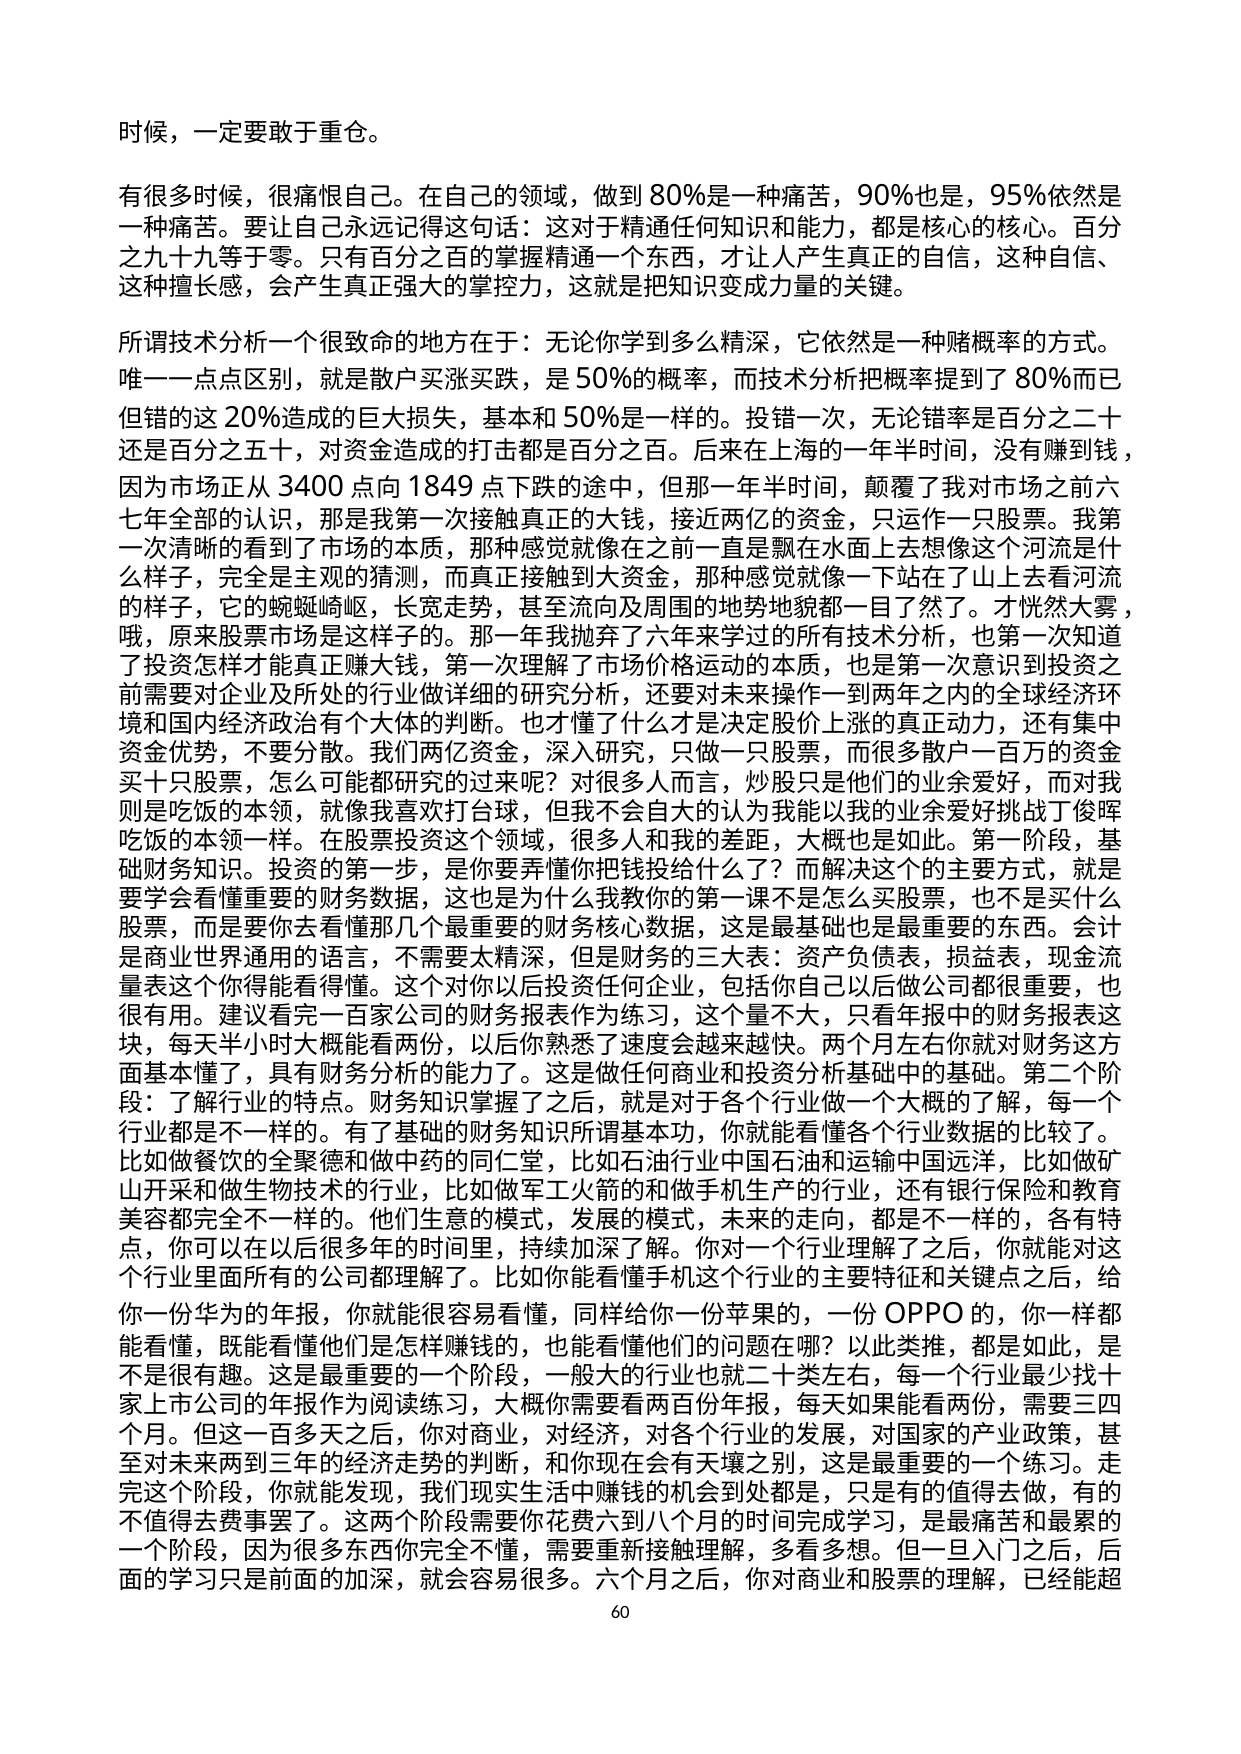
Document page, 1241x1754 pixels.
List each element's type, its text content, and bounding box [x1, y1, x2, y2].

text 具有良好成长性的种子公司视而不见，只关注那些早已长成参天大树的垄断性企业，所以段永平当年在1美元附近建仓网易，50美元附近卖出，净赚1亿美元。做任何投资都要有大环境周期性的思维，大趋势决定个股的小趋势，决定了入场与出场的时机。但很多赌民往往是反其道而行之，熊市阴跌到底部区域的时候，畏手畏脚不敢买，牛市到顶部的时候又大买特买，不当韭菜天理难容！所以巴菲特在03年国际油价暴涨前夕大量购入中石油H股，此时正逢港股熊市的底部，07年在次贷危机爆发前的时候清仓离场，最终暴赚35.5亿美元，收益率7.3倍。而此时中石油在A股大牛市的末尾上市，很多赌民争先恐后地甘当韭菜，最终创造了上市当日48.6接盘被套至今的笑话！A股牛短熊长，十年之中至少会有一到两轮牛市每轮牛市持续的时间在一年左右。美股牛长熊短，一轮牛市可以持续十年。不过A股一轮大牛市的涨幅是美股几年的涨幅，作为散户投资A股就是要集中火力在熊市的底部阶段不断重仓低价的小盘价值股，在牛市末尾果断离场，不贪恋最后一点利润。低价低位的时候，一定要敢于重仓。 [118, 118, 1122, 147]
text 有很多时候，很痛恨自己。在自己的领域，做到80%是一种痛苦，90%也是，95%依然是一种痛苦。要让自己永远记得这句话：这对于精通任何知识和能力，都是核心的核心。百分之九十九等于零。只有百分之百的掌握精通一个东西，才让人产生真正的自信，这种自信、这种擅长感，会产生真正强大的掌控力，这就是把知识变成力量的关键。 [118, 174, 1122, 301]
text 所谓技术分析一个很致命的地方在于：无论你学到多么精深，它依然是一种赌概率的方式。唯一一点点区别，就是散户买涨买跌，是50%的概率，而技术分析把概率提到了80%而已，但错的这20%造成的巨大损失，基本和50%是一样的。投错一次，无论错率是百分之二十还是百分之五十，对资金造成的打击都是百分之百。后来在上海的一年半时间，没有赚到钱，因为市场正从3400点向1849点下跌的途中，但那一年半时间，颠覆了我对市场之前六七年全部的认识，那是我第一次接触真正的大钱，接近两亿的资金，只运作一只股票。我第一次清晰的看到了市场的本质，那种感觉就像在之前一直是飘在水面上去想像这个河流是什么样子，完全是主观的猜测，而真正接触到大资金，那种感觉就像一下站在了山上去看河流的样子，它的蜿蜒崎岖，长宽走势，甚至流向及周围的地势地貌都一目了然了。才恍然大雾，哦，原来股票市场是这样子的。那一年我抛弃了六年来学过的所有技术分析，也第一次知道了投资怎样才能真正赚大钱，第一次理解了市场价格运动的本质，也是第一次意识到投资之前需要对企业及所处的行业做详细的研究分析，还要对未来操作一到两年之内的全球经济环境和国内经济政治有个大体的判断。也才懂了什么才是决定股价上涨的真正动力，还有集中资金优势，不要分散。我们两亿资金，深入研究，只做一只股票，而很多散户一百万的资金买十只股票，怎么可能都研究的过来呢？对很多人而言，炒股只是他们的业余爱好，而对我则是吃饭的本领，就像我喜欢打台球，但我不会自大的认为我能以我的业余爱好挑战丁俊晖吃饭的本领一样。在股票投资这个领域，很多人和我的差距，大概也是如此。第一阶段，基础财务知识。投资的第一步，是你要弄懂你把钱投给什么了？而解决这个的主要方式，就是要学会看懂重要的财务数据，这也是为什么我教你的第一课不是怎么买股票，也不是买什么股票，而是要你去看懂那几个最重要的财务核心数据，这是最基础也是最重要的东西。会计是商业世界通用的语言，不需要太精深，但是财务的三大表：资产负债表，损益表，现金流量表这个你得能看得懂。这个对你以后投资任何企业，包括你自己以后做公司都很重要，也很有用。建议看完一百家公司的财务报表作为练习，这个量不大，只看年报中的财务报表这块，每天半小时大概能看两份，以后你熟悉了速度会越来越快。两个月左右你就对财务这方面基本懂了，具有财务分析的能力了。这是做任何商业和投资分析基础中的基础。第二个阶段：了解行业的特点。财务知识掌握了之后，就是对于各个行业做一个大概的了解，每一个行业都是不一样的。有了基础的财务知识所谓基本功，你就能看懂各个行业数据的比较了。比如做餐饮的全聚德和做中药的同仁堂，比如石油行业中国石油和运输中国远洋，比如做矿山开采和做生物技术的行业，比如做军工火箭的和做手机生产的行业，还有银行保险和教育美容都完全不一样的。他们生意的模式，发展的模式，未来的走向，都是不一样的，各有特点，你可以在以后很多年的时间里，持续加深了解。你对一个行业理解了之后，你就能对这个行业里面所有的公司都理解了。比如你能看懂手机这个行业的主要特征和关键点之后，给你一份华为的年报，你就能很容易看懂，同样给你一份苹果的，一份OPPO的，你一样都能看懂，既能看懂他们是怎样赚钱的，也能看懂他们的问题在哪？以此类推，都是如此，是不是很有趣。这是最重要的一个阶段，一般大的行业也就二十类左右，每一个行业最少找十家上市公司的年报作为阅读练习，大概你需要看两百份年报，每天如果能看两份，需要三四个月。但这一百多天之后，你对商业，对经济，对各个行业的发展，对国家的产业政策，甚至对未来两到三年的经济走势的判断，和你现在会有天壤之别，这是最重要的一个练习。走完这个阶段，你就能发现，我们现实生活中赚钱的机会到处都是，只是有的值得去做，有的不值得去费事罢了。这两个阶段需要你花费六到八个月的时间完成学习，是最痛苦和最累的一个阶段，因为很多东西你完全不懂，需要重新接触理解，多看多想。但一旦入门之后，后面的学习只是前面的加深，就会容易很多。六个月之后，你对商业和股票的理解，已经能超越80%以上的散户了。那时，你可以做一个测试，作为学习成果的检验，你可以把你妈妈账户历史上买过的那些股票成交记录找出来，这在券商都能打印出来，对着看一遍，你觉能发现很多股票进场的时候，结果就已经注定了。问题在哪，你会一目了然。然后你会对未来各行业的发展，经济的走势形成自己独立的思考和判断，尽管这时的判断不会很精确，但大体轮廓会有了。这已经能对大多数人形成压倒性的优势了。很多人很难走到这个步骤，第一步大量的财务分析，就卡住了大多数人前进的步伐。而到了这一步做完练习，你基本上已经知道以后钱应该投向哪个方向，未来那些行业是有前途的，那些注定是夕阳行业注定没落。而且经过这个阶段，以后几十年的时间，很少会有别人让你投资的项目可以骗到你。因为你对各个行业都会有一个基础的认识，一旦有项目超越了基础的逻辑，很可能孕含着巨大的风险，甚至基本能判定为骗局。第三阶段：大量深入研究上市公司。下一步开始进一步细化，做我目前每天做的日常任务：去大量看具体的上市公司的年报。2018年底，中国企业总数石50万家，但上市公司只有3600多只，占整体数量的百分之一不到。这也就意味着，尽管这些公司有财务造假，有很多亏损，有经营不善，但这些依然是中国经济每一个细分行业最优秀的企业。他们代表着行业的最高水平。这有什么用呢？当然很有用。你在第一个阶段有了基本的财务知识，第二阶段知道了不同行业不同特点，然后你就能在上市公司中找到本行业最优秀的公司作为行业的参照物。对任何在行业本质相同的投资中作为重要的数据参考。比如你准备给朋友的餐饮项目投资，但你又不懂餐饮，怎么办呢？去看全聚德的年报，看它的成本，毛利率，资本回报率估值.....等这些数据，同样是餐饮行业，也就意味着行业是相同的，经营方法，利润模式本质很少会产生巨大的区别。而上市公司作为本行业拥有最大优势的企业，有资金，能招聘到本行业最好的人才，进行最好的管理，你们未来投资的这个餐饮项目，做到最好，就是这个水准，你就知道该不该投，有没有价值投，也同样在投之前，你就知道你们的项目以后大概能赚多少钱，会遇到哪些困难，未来大概是个什么样子。很多时候我对未来判断的比较准，不是我比别人聪明很多，而是我站在基础的数据之上，或者用牛顿的换来说，是因为我站在整个行业的宏观数据的肩膀之上。所以我能看到全貌，能看得更远。这不只是对股票如此，而是以后对于你所有要投资的项目，你都可以用这个方法基本提前得出判断甚至结论。行业特点是高一个级别的存在，行业下的具体生意是需要服从整个行业的同性的。就这些年的经验总结，我认为对一家你公司而言，判断最总要的因素有六个：1.控股股东：你要知道谁是这家企业真正的主人，他的能量，他的资本将直接决定企业的基因。而且在行业严冬来临的时候，可以直接觉得企业能不能生存下去。我目前只买国务院国资委和省国资委直接控股的央企。这些事中国经济最核心的资产，即使遇到行业低谷，国家也会通过经济和行政手段进行干预，让它更好的发展下去。而我们国内民营企业数据造假太多，一旦出问题，就会跌一二十个跌停板，甚至退市，会很惨，这个风险对我是致命的。2.主营业务集中：做公司和个人成长一样，要专注，才有可能成长为行业最有竞争里的企业。什么都想做的企业，往往什么都做不好。多元化发展的企业，往往形成的不是各个业务之间的互补，而更大的可能是分散了力量，各个方面都失去竞争优势。3.业务有独特性，最好是独一无二，这是真正有价值的地方。比如茅台，比如云南白药，比如双汇发展，海天酱油，全聚德，同仁堂......这些独一无二的业务或独一无二产品或品牌会持续产生竞争优势，比如对于房地产的地段，也同样是一种独一无二的优势，餐厅的选址等等都是。任何一项投资或项目，这是最重要的。你一定要它找到独特的竞争优势在哪里，如果找不到，不可能产生竞争力的，黯然收场基本从开始就是注定的。4.毛利率要高，要能够持续增长，持续赚钱，有持续的现金流。这样的企业才能快速的扩张，有现金储备，遇到问题才能扛过去，有机会也才能进行扩张，这样的项目才能让你的投资产生几倍几十倍的增长。5.买在行业拐点；产品拐点，或业绩拐点或周期拐点，那个点就是跌势已经，新涨开始的那个点。那是风险最低，利润最大的进场位置。不要追高去买，投资市场机会很多，没有不可错过的机会。大家都扎堆干的事，基本没前途，市场重要的时候，大众一定事错的。6.在一样东西还没有涨起来时，低价低位的时候进场买入，大家都开始讨论在这件事上赚了多少钱时退出。巴菲特总结的很经典：“在别人恐惧的时候贪婪，在别人贪婪的时候恐惧"。第四个阶段：宏观理解，大量阅读，融会贯通。阅读的内容有两方面，一是阅读国内宏观经济方面的文章，包括经济指标，经济数据，地产 ，商品等各个方面的文章，《经济观察报》《中国投资》多读这两份报纸杂志，建议订阅纸质版。再就是就是每天多看财经新闻，长期耳闻目染。另一个重要的阅读方向就是去阅读国外资本市场两百年来那些穿越时空的经典，去更深层次的思考投资的本质，价值的本质，商业的本质，经济的本质。大量阅读的作用是帮助里把前期的那些学习的重要环节打通，以对各个知识融会贯通。这是只是才能真正成为能力。这其实不应该是一个人阶段，而是一直从始到终几十年都要持续的工作。前三个阶段的学习完成，大概需要一年多到两年，但我觉得这对一生都有巨大的价值的。多看多想多思考，你就很容易看到下一波机会在哪里。你不再是随波逐流的投资，而是可以提前预判，然后在生活中到处都可以看到别人视而不见的机会 看到别人熟视无睹的风险。比如别人可能知道下一波风口在人工智能，但如果如果你仅仅知道互联网+、工业4.0、物联网、智能制造这些概念，而不去洞察制造业自动化、信息化和智能化的发展阶段与规律，那就很难洞察先机，更难分辨真假、发现风险，多数情况会成为抬轿子的甚至是接盘侠。而前期大量的知识储备，行业演技，具体企业研究，你就会超过投资行业90%的人。但这个阶段是行业内绝大多数从业人员的分化阶段，90%的从业者几乎永远停留在此阶段。大量的阅读之后会产生思考，思考会助推自己发现投资行业其实并不存在绝对的标准和权威，不同机构和个人存在不同的价值理念、投资策略，而这些不同的价值理念和投资策略都有成功和失败的案例，一时会感到无所适从。市场很多“大佬”、“投资家”都会总结出自己看企业，不同人给出的标准不同，甚至相互矛盾，如果能从困惑中去对比和分析，找到各自适用的不同条件，随后便是拨云见日，豁然开朗。在不同的投资理念和策略中，集百家所长，灵活运用，慢慢会逐渐形成适合自己个性、经历和特长的 价值理念和投资逻辑。在这种自我形成的逻辑下，再回过头来去看各种项目，往往不管表象千变万化，亦能够快速抓住本质。投资的本质是相同的，投什么，只是外在的表现而已，当你走完了这几个阶段，投什么对你已经无所谓的，当你内功强大，飞花粘叶皆可伤人。一样的，当那时，股票的买卖点对你来说是很清晰的，一项商业投资的前途也是如此，很清晰，都不是什么难的事。而且投资最终在市场上交易的是你的思想，金额市场放大了我们对世界的认识，也放大了人性的弱点：贪婪和恐惧。我最终的理想，不是在市场上赚多少钱，我对物质享受兴趣不大，而是我需要大量的钱去在市场上验证我对这个世界的理解。 [118, 328, 1122, 1595]
